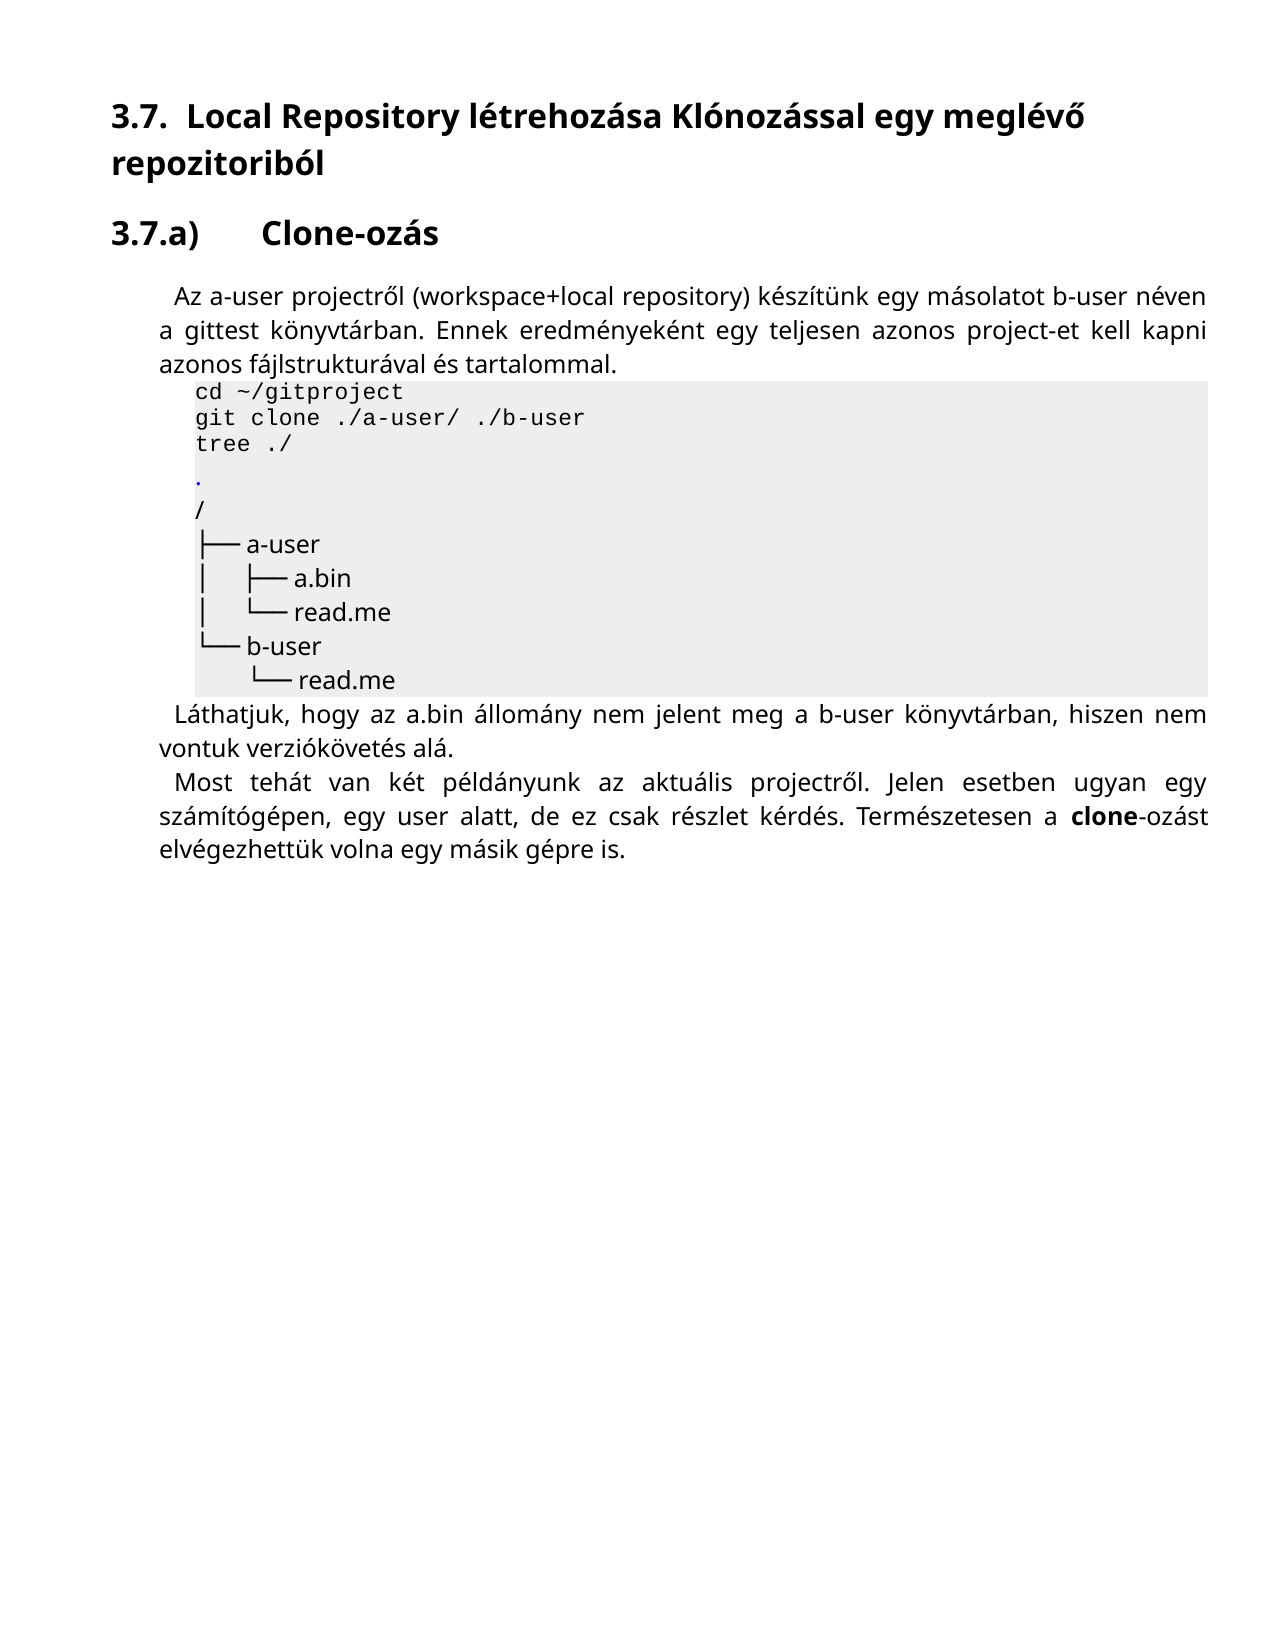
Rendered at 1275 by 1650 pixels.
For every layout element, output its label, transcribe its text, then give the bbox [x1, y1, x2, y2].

text . [195, 459, 1208, 493]
text / ├── a-user │ ├── a.bin │ └── read.me └── b-user └── read.me [195, 493, 1208, 697]
text Most tehát van két példányunk az aktuális projectről. Jelen esetben ugyan egy számítógépen, egy user alatt, de ez csak részlet kérdés. Természetesen a clone-ozást elvégezhettük volna egy másik gépre is. [159, 764, 1208, 866]
subtitle Clone-ozás [111, 209, 1208, 255]
text cd ~/gitproject git clone ./a-user/ ./b-user tree ./ [195, 381, 1208, 459]
text Láthatjuk, hogy az a.bin állomány nem jelent meg a b-user könyvtárban, hiszen nem vontuk verziókövetés alá. [159, 697, 1208, 764]
text Az a-user projectről (workspace+local repository) készítünk egy másolatot b-user néven a gittest könyvtárban. Ennek eredményeként egy teljesen azonos project-et kell kapni azonos fájlstrukturával és tartalommal. [159, 279, 1208, 381]
subtitle Local Repository létrehozása Klónozással egy meglévő repozitoriból [111, 93, 1208, 185]
